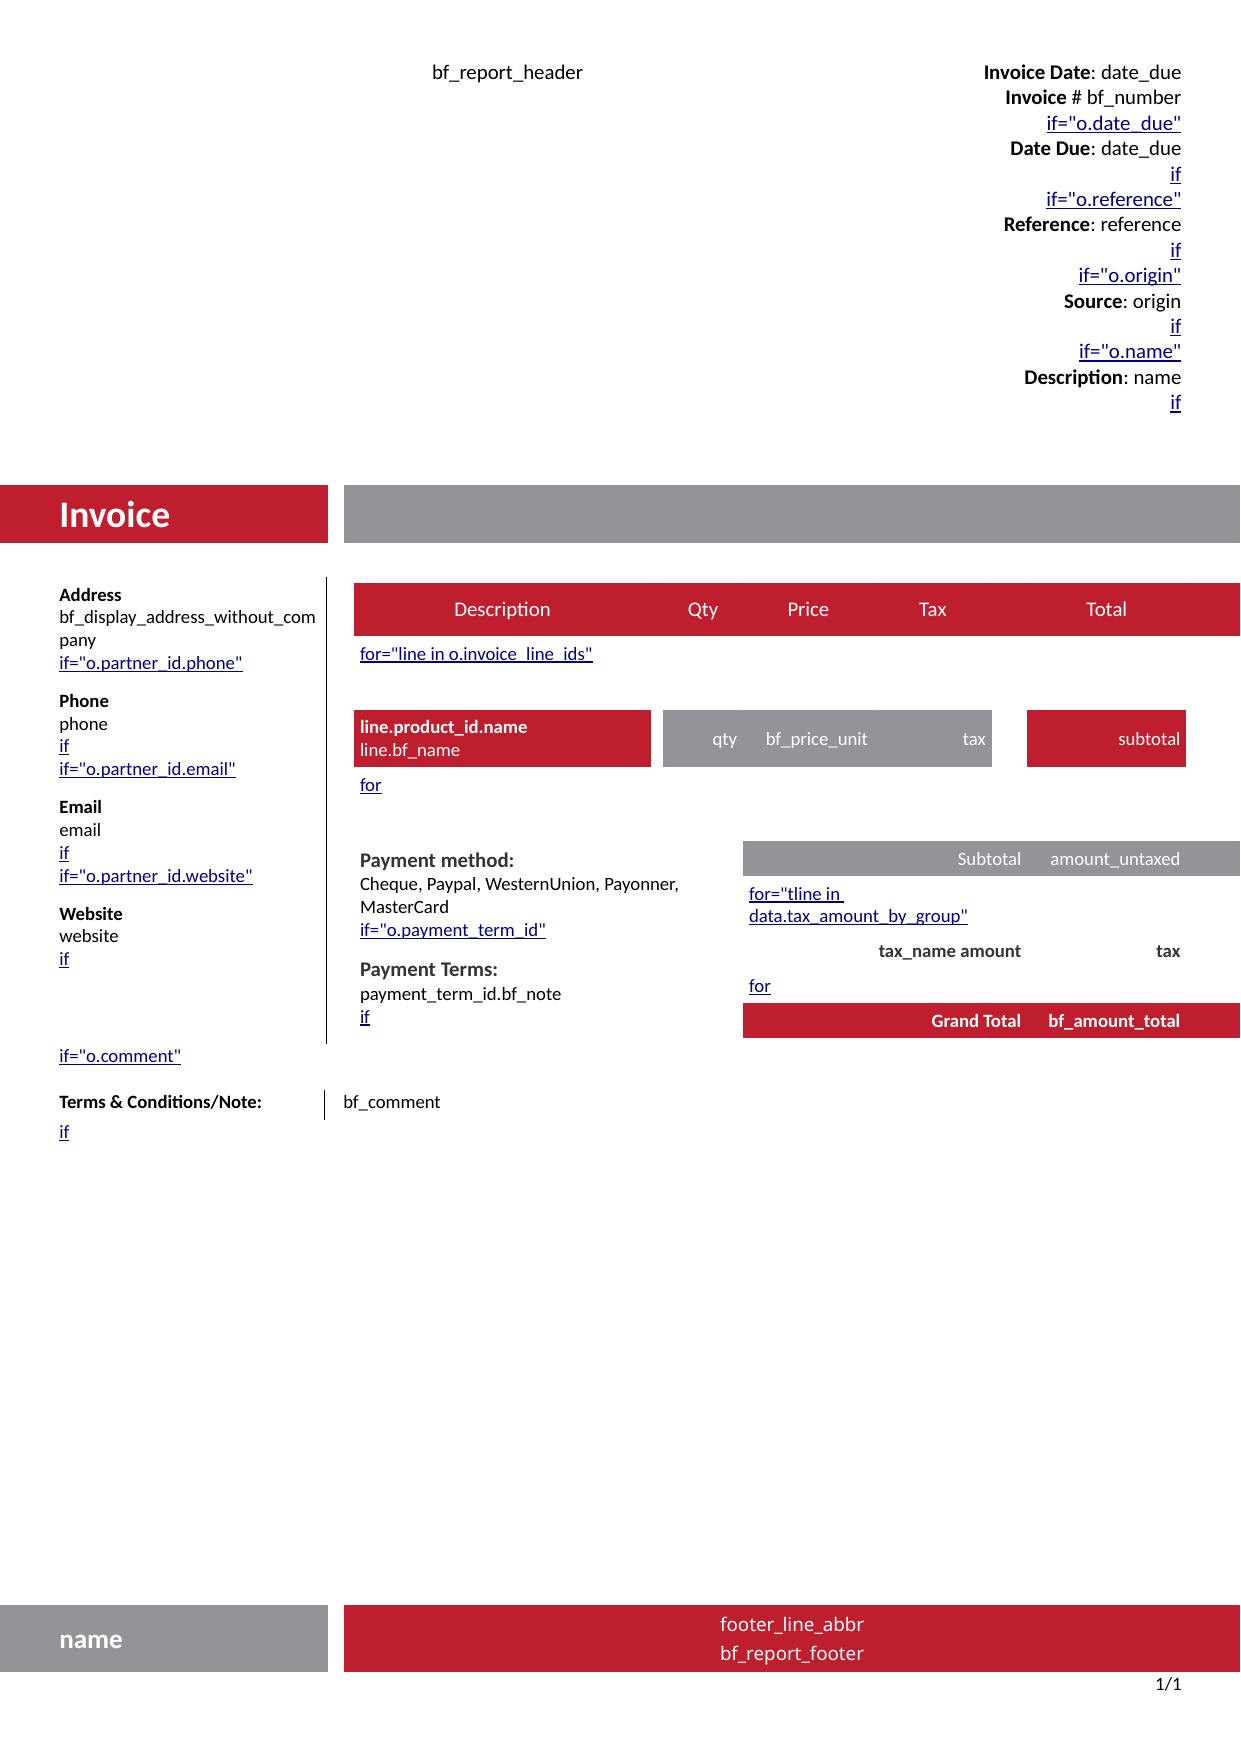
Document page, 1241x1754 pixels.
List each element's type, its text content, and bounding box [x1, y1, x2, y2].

table_header Invoice [0, 485, 328, 543]
table_header [354, 577, 1240, 583]
table_cell [743, 673, 874, 709]
table_cell [354, 673, 651, 709]
table_header [652, 583, 662, 636]
table_cell [1187, 1003, 1240, 1038]
table_cell [743, 804, 874, 841]
table_cell [1027, 968, 1186, 1003]
table_cell for="line in o.invoice_line_ids" [354, 636, 651, 673]
table_cell [874, 673, 992, 709]
table_cell [1027, 804, 1186, 841]
table_header Address bf_display_address_without_company if="o.partner_id.phone" Phone phone if if="o.partner_id.email" Email email if if="o.partner_id.website" Website website if [0, 577, 326, 1044]
table_cell [1186, 673, 1240, 709]
table_cell [1027, 767, 1186, 804]
table_cell [663, 673, 743, 709]
table_cell Grand Total [743, 1003, 1027, 1038]
table_cell [992, 636, 1027, 673]
table_cell bf_amount_total [1028, 1003, 1186, 1038]
table_cell [663, 767, 743, 804]
table_cell [1186, 636, 1240, 673]
table_header [354, 1038, 1240, 1044]
table_cell [1186, 876, 1240, 933]
table_cell [992, 673, 1027, 709]
table_cell subtotal [1027, 710, 1186, 767]
table_header [992, 583, 1027, 636]
table_cell [1027, 876, 1186, 933]
table_cell for="tline in data.tax_amount_by_group" [743, 876, 1027, 933]
text if="o.comment" [59, 1044, 1181, 1067]
table_cell [651, 710, 663, 767]
table_cell [874, 767, 992, 804]
table_cell [354, 804, 651, 841]
table_cell [1027, 636, 1186, 673]
table_header [325, 1090, 343, 1120]
table_cell [874, 636, 992, 673]
text if [59, 1120, 1181, 1143]
table_cell [743, 767, 874, 804]
table_cell [651, 804, 663, 841]
table_cell qty [663, 710, 742, 767]
table_cell [1187, 841, 1240, 876]
table_cell [651, 673, 663, 709]
table_cell [1027, 673, 1186, 709]
table_cell [1186, 968, 1240, 1003]
table_cell amount_untaxed [1028, 841, 1186, 876]
table_header Total [1028, 583, 1186, 636]
table_cell [651, 767, 663, 804]
table_cell [992, 710, 1027, 767]
table_cell for [354, 767, 651, 804]
table_cell [992, 767, 1027, 804]
table_header Terms & Conditions/Note: [59, 1090, 324, 1120]
table_cell [743, 636, 874, 673]
table_header bf_comment [343, 1090, 1181, 1120]
table_cell [1186, 804, 1240, 841]
table_cell [874, 804, 992, 841]
table_cell for [743, 968, 1027, 1003]
table_cell line.product_id.name line.bf_name [354, 710, 651, 767]
table_cell tax_name amount [743, 934, 1027, 968]
table_cell [1186, 767, 1240, 804]
table_cell bf_price_unit [743, 710, 873, 767]
table_header Description [354, 583, 651, 636]
table_cell tax [874, 710, 992, 767]
table_header Qty [663, 583, 742, 636]
table_cell [992, 804, 1027, 841]
table_cell Payment method: Cheque, Paypal, WesternUnion, Payonner, MasterCard if="o.payment_term_id" Payment Terms: payment_term_id.bf_note if [354, 841, 743, 1038]
table_cell [663, 636, 743, 673]
table_cell Subtotal [743, 841, 1027, 876]
table_header [344, 485, 1240, 543]
table_header [327, 577, 354, 1044]
table_cell tax [1027, 934, 1186, 968]
table_cell [1186, 934, 1240, 968]
table_cell [1186, 710, 1240, 767]
table_cell [651, 636, 663, 673]
table_header Price [743, 583, 873, 636]
table_header [328, 485, 344, 543]
table_header [1187, 583, 1239, 636]
table_header Tax [874, 583, 991, 636]
table_cell [663, 804, 743, 841]
